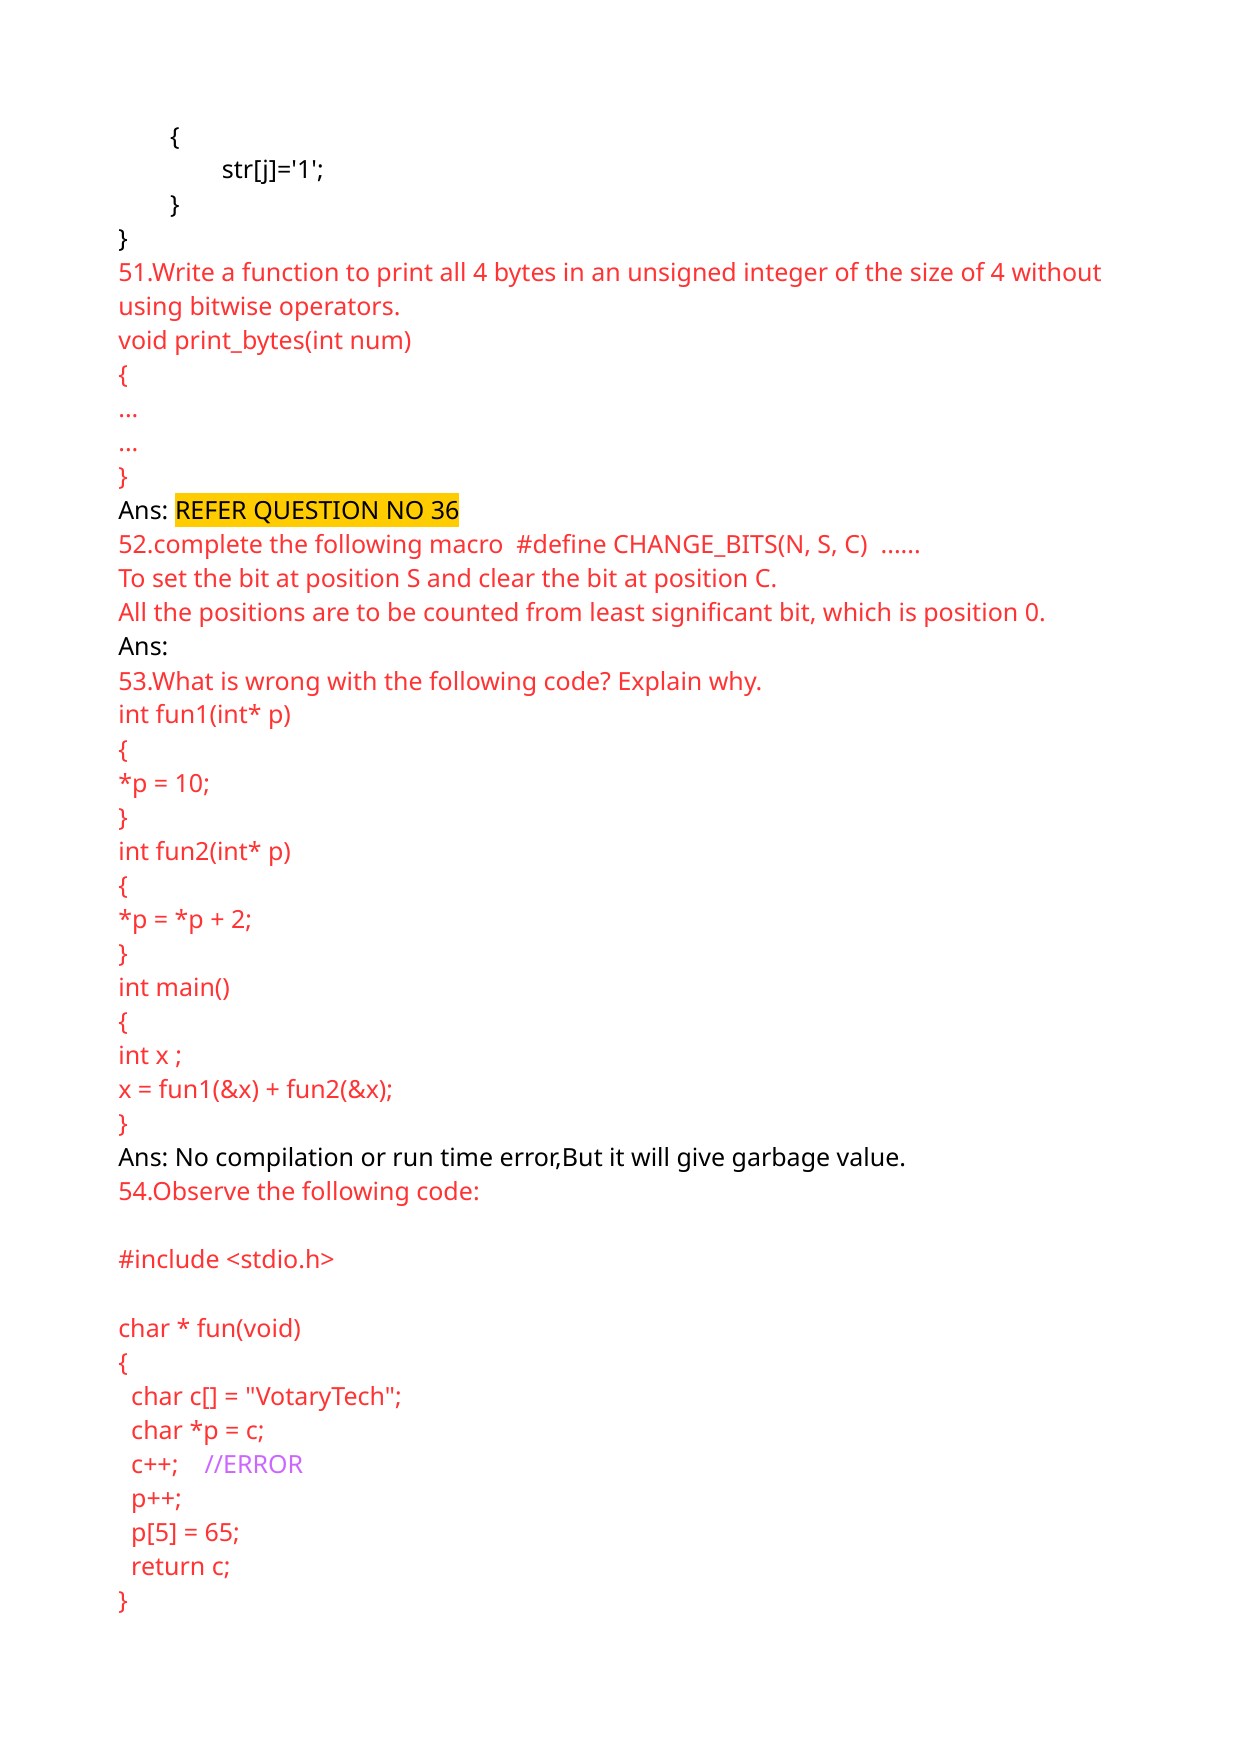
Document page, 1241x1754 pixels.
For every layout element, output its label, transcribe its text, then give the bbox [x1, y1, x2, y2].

text int fun1(int* p) [118, 697, 1122, 731]
text 53.What is wrong with the following code? Explain why. [118, 663, 1122, 697]
text x = fun1(&x) + fun2(&x); [118, 1072, 1122, 1106]
text } [118, 1583, 1122, 1617]
text } [118, 936, 1122, 970]
text *p = *p + 2; [118, 902, 1122, 936]
text int fun2(int* p) [118, 833, 1122, 867]
text Ans: REFER QUESTION NO 36 [118, 493, 1122, 527]
text } [118, 459, 1122, 493]
text All the positions are to be counted from least significant bit, which is position 0. [118, 595, 1122, 629]
text } [118, 799, 1122, 833]
text Ans: [118, 629, 1122, 663]
text void print_bytes(int num) [118, 322, 1122, 357]
text { [118, 357, 1122, 391]
text { [118, 1344, 1122, 1378]
text c++; //ERROR [118, 1447, 1122, 1481]
text { [118, 731, 1122, 765]
text char * fun(void) [118, 1310, 1122, 1344]
text 52.complete the following macro #define CHANGE_BITS(N, S, C) ...... [118, 527, 1122, 561]
text { [118, 1004, 1122, 1038]
text char *p = c; [118, 1412, 1122, 1447]
text #include <stdio.h> [118, 1242, 1122, 1276]
text return c; [118, 1549, 1122, 1583]
text Ans: No compilation or run time error,But it will give garbage value. [118, 1140, 1122, 1174]
text } [118, 1106, 1122, 1140]
text To set the bit at position S and clear the bit at position C. [118, 561, 1122, 595]
text { [118, 118, 1122, 152]
text p++; [118, 1481, 1122, 1515]
text 51.Write a function to print all 4 bytes in an unsigned integer of the size of 4 without using bit­wise operators. [118, 254, 1122, 322]
text ... [118, 425, 1122, 459]
text { [118, 867, 1122, 902]
text char c[] = "VotaryTech"; [118, 1378, 1122, 1412]
text } [118, 220, 1122, 254]
text ... [118, 391, 1122, 425]
text *p = 10; [118, 765, 1122, 799]
text str[j]='1'; [118, 152, 1122, 186]
text int main() [118, 970, 1122, 1004]
text 54.Observe the following code: [118, 1174, 1122, 1208]
text int x ; [118, 1038, 1122, 1072]
text } [118, 186, 1122, 220]
text p[5] = 65; [118, 1515, 1122, 1549]
